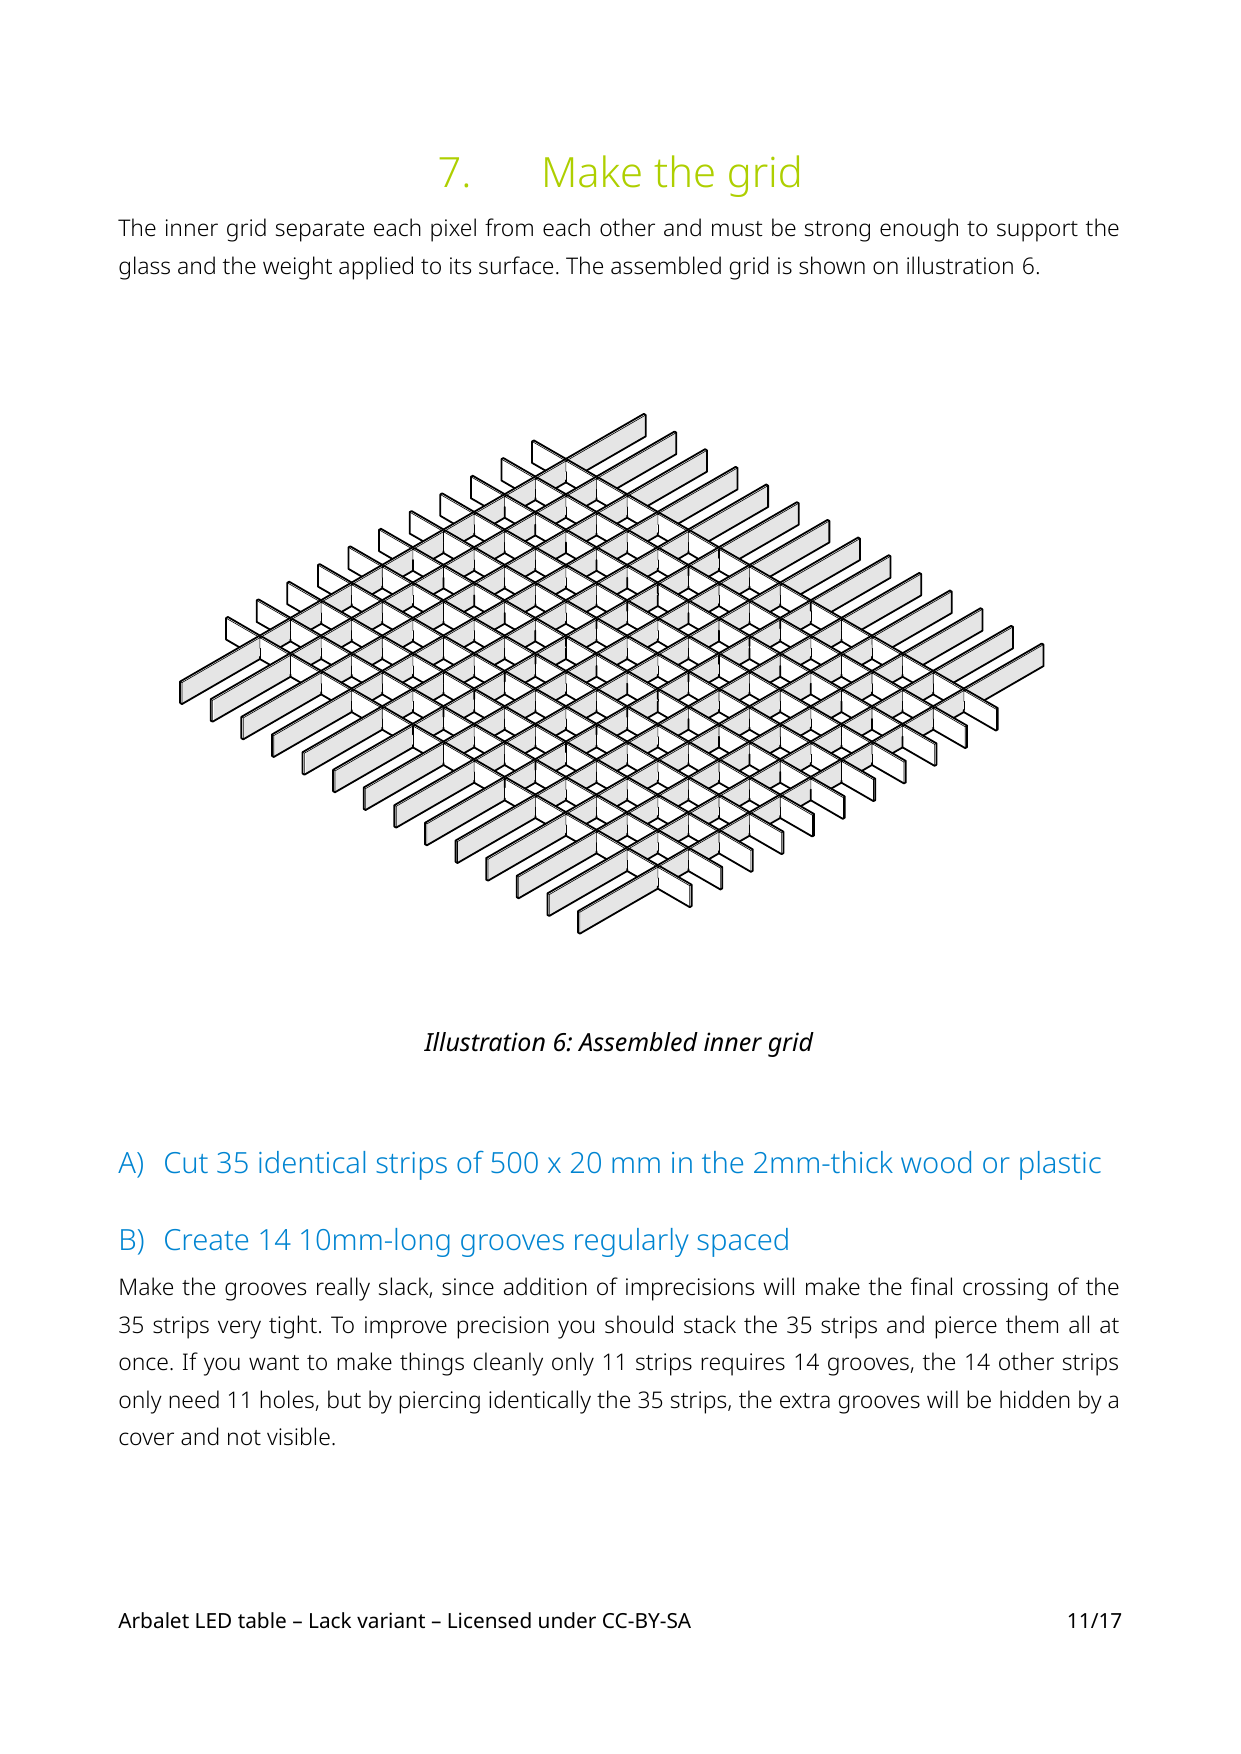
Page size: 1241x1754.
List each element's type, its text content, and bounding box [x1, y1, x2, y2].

text Illustration 6: Assembled inner grid [118, 314, 1122, 1059]
title Make the grid [118, 143, 1122, 200]
text Make the grooves really slack, since addition of imprecisions will make the final crossing of the 35 strips very tight. To improve precision you should stack the 35 strips and pierce them all at once. If you want to make things cleanly only 11 strips requires 14 grooves, the 14 other strips only need 11 holes, but by piercing identically the 35 strips, the extra grooves will be hidden by a cover and not visible. [118, 1271, 1122, 1453]
subtitle Create 14 10mm-long grooves regularly spaced [118, 1219, 1122, 1259]
text The inner grid separate each pixel from each other and must be strong enough to support the glass and the weight applied to its surface. The assembled grid is shown on illustration 6. [118, 212, 1122, 281]
subtitle Cut 35 identical strips of 500 x 20 mm in the 2mm-thick wood or plastic [118, 1142, 1122, 1182]
